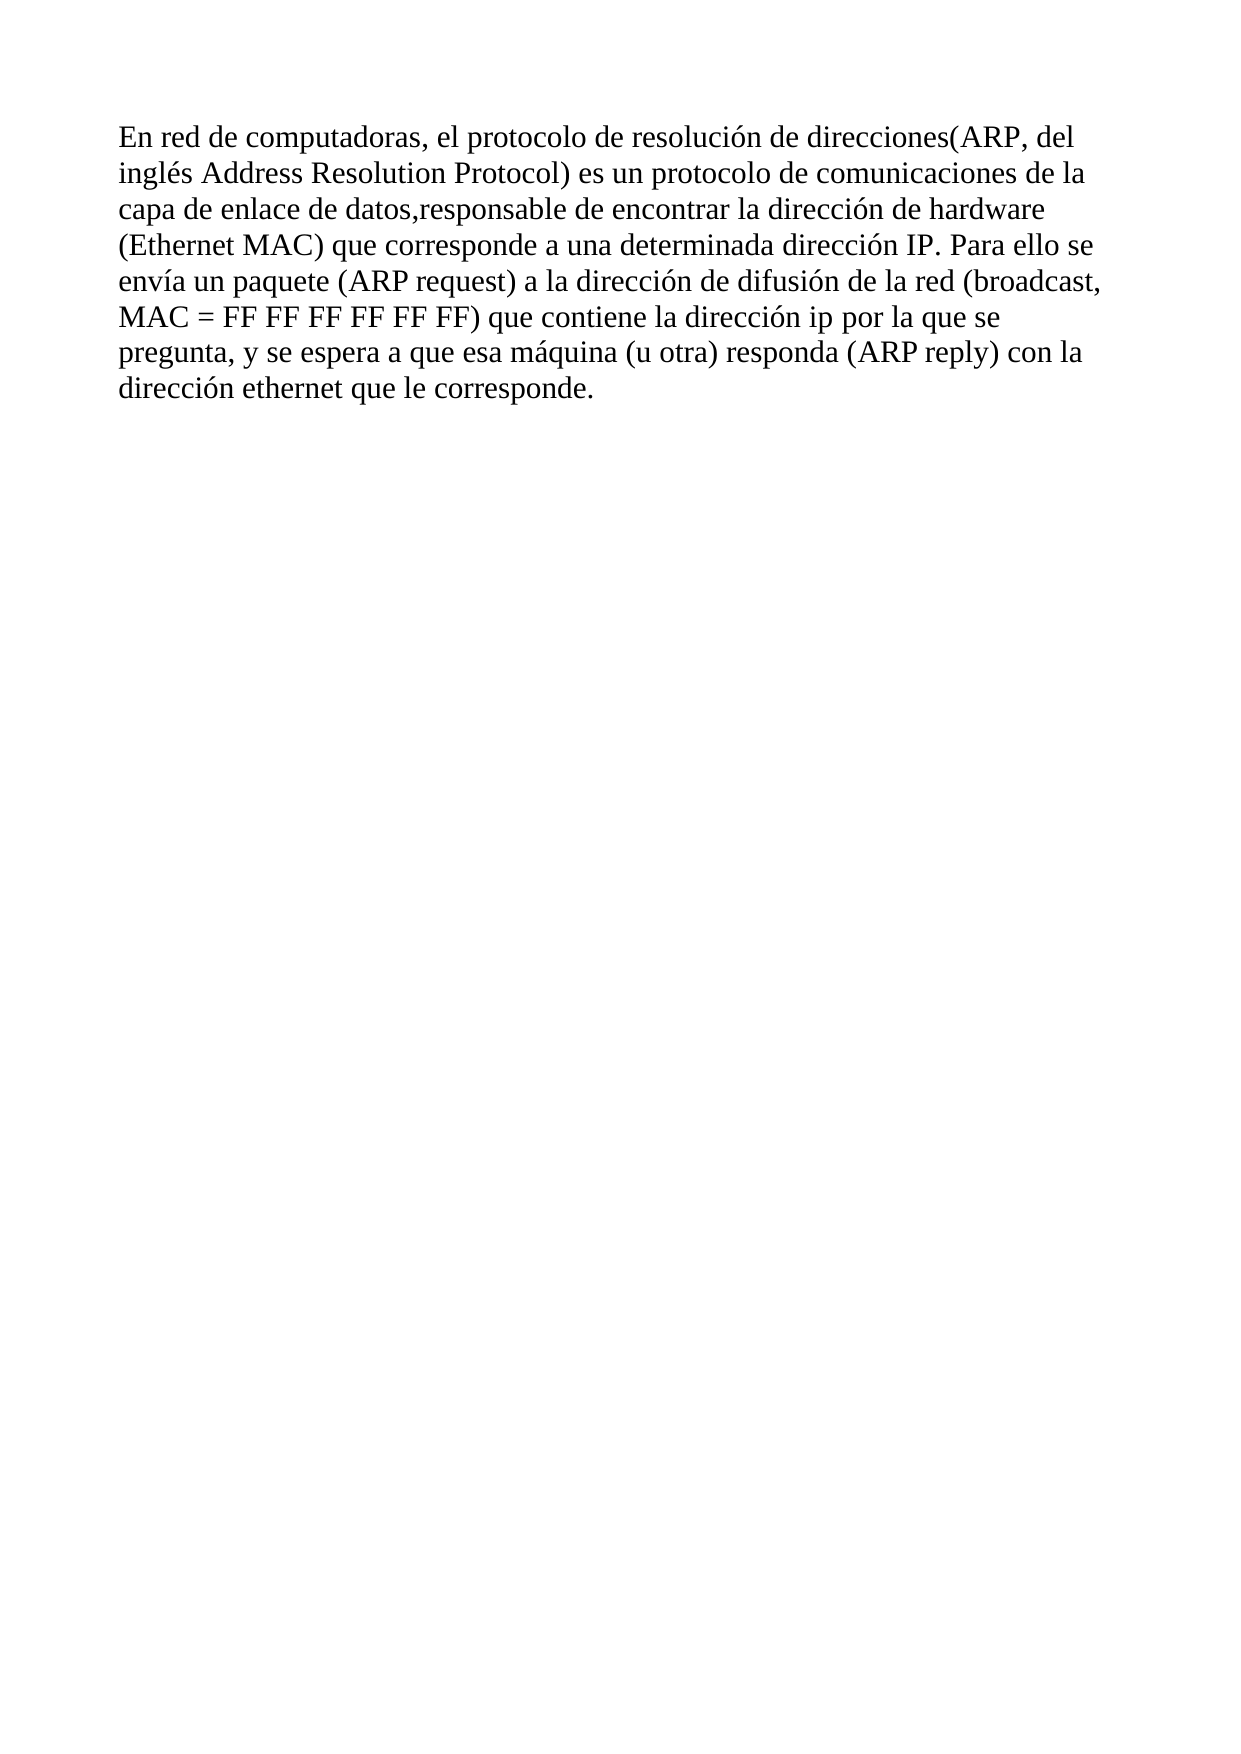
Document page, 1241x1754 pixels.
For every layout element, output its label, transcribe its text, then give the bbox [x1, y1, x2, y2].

text En red de computadoras, el protocolo de resolución de direcciones(ARP, del inglés Address Resolution Protocol) es un protocolo de comunicaciones de la capa de enlace de datos,responsable de encontrar la dirección de hardware (Ethernet MAC) que corresponde a una determinada dirección IP. Para ello se envía un paquete (ARP request) a la dirección de difusión de la red (broadcast, MAC = FF FF FF FF FF FF) que contiene la dirección ip por la que se pregunta, y se espera a que esa máquina (u otra) responda (ARP reply) con la dirección ethernet que le corresponde. [118, 118, 1122, 406]
